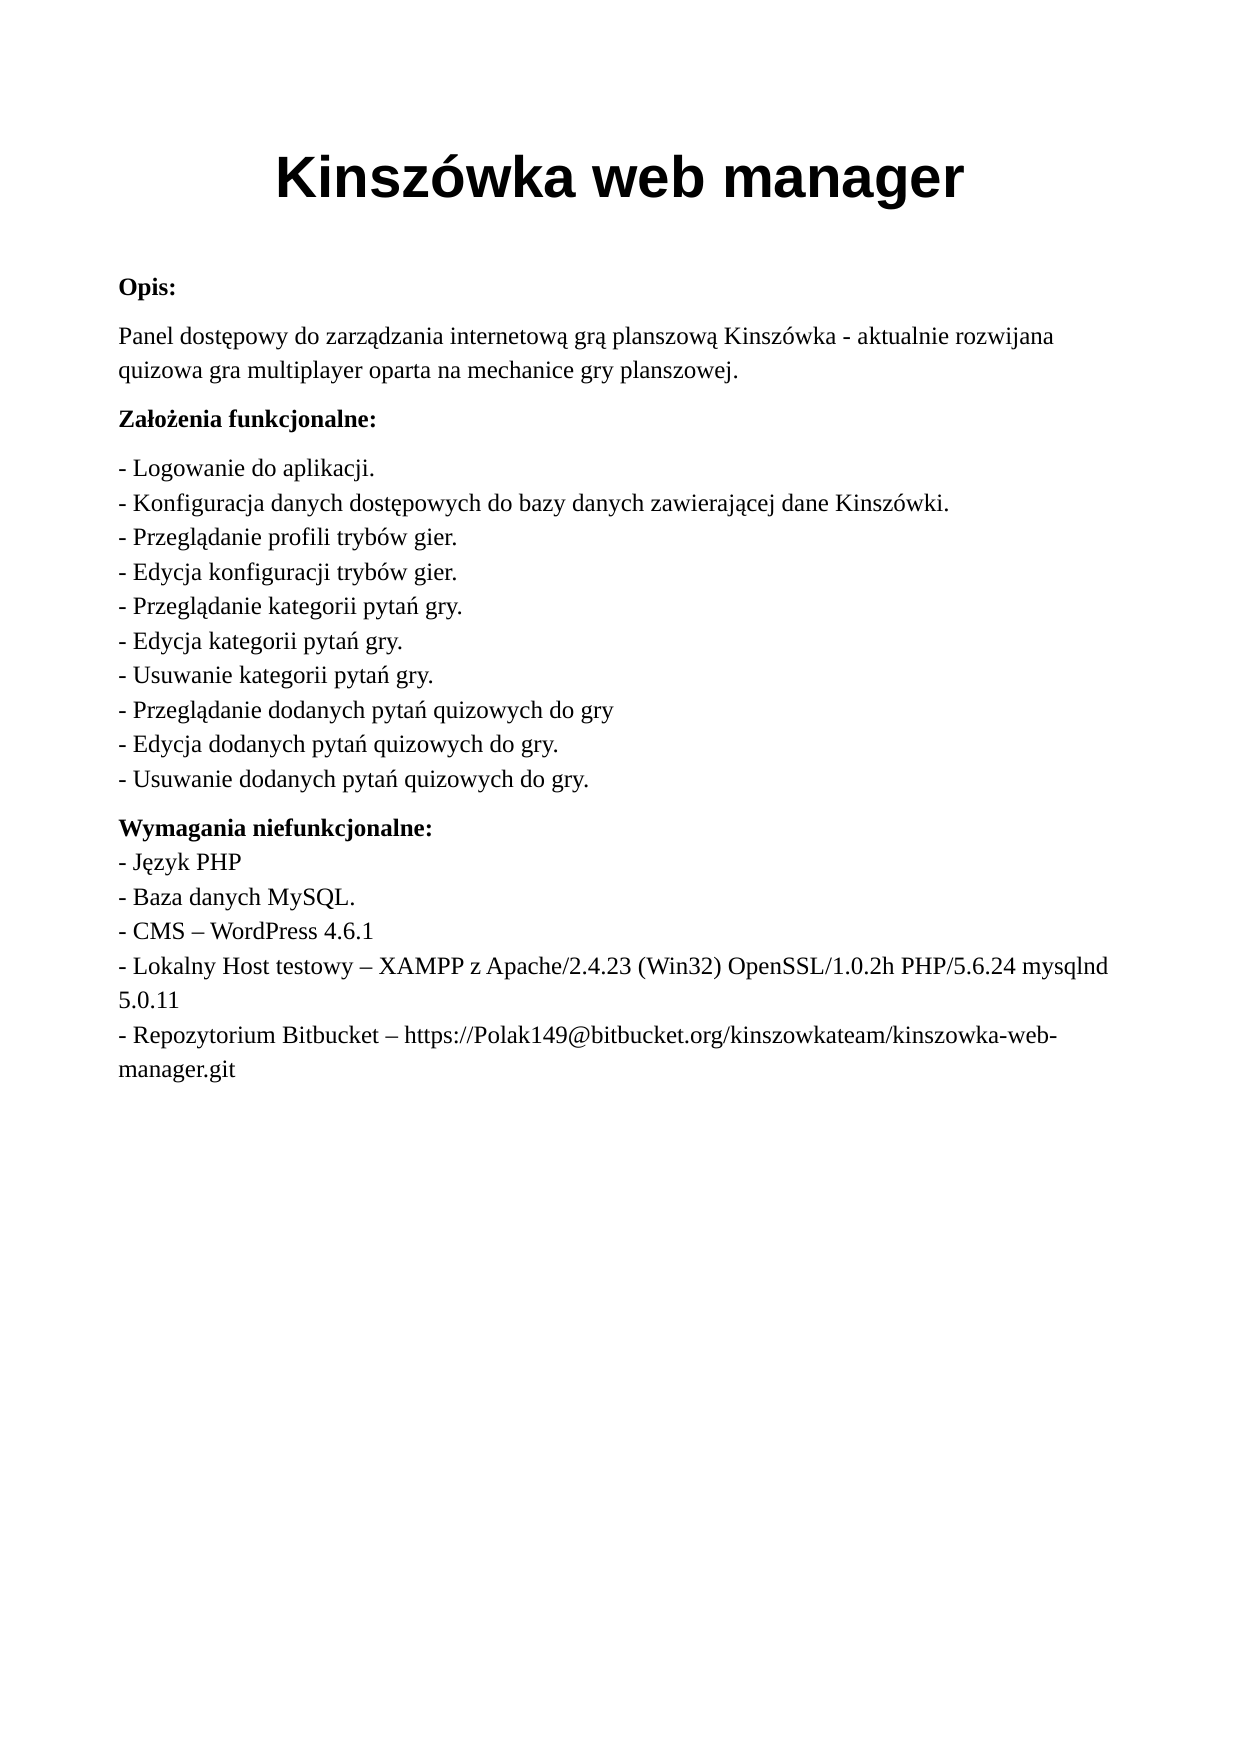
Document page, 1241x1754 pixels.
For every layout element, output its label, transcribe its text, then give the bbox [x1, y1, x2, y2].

text Założenia funkcjonalne: [118, 404, 1122, 433]
text Opis: [118, 272, 1122, 301]
text Wymagania niefunkcjonalne: - Język PHP - Baza danych MySQL. - CMS – WordPress 4.6.1 - Lokalny Host testowy – XAMPP z Apache/2.4.23 (Win32) OpenSSL/1.0.2h PHP/5.6.24 mysqlnd 5.0.11 - Repozytorium Bitbucket – https://Polak149@bitbucket.org/kinszowkateam/kinszowka-web-manager.git [118, 813, 1122, 1083]
text - Logowanie do aplikacji. - Konfiguracja danych dostępowych do bazy danych zawierającej dane Kinszówki. - Przeglądanie profili trybów gier. - Edycja konfiguracji trybów gier. - Przeglądanie kategorii pytań gry. - Edycja kategorii pytań gry. - Usuwanie kategorii pytań gry. - Przeglądanie dodanych pytań quizowych do gry - Edycja dodanych pytań quizowych do gry. - Usuwanie dodanych pytań quizowych do gry. [118, 453, 1122, 792]
text Panel dostępowy do zarządzania internetową grą planszową Kinszówka - aktualnie rozwijana quizowa gra multiplayer oparta na mechanice gry planszowej. [118, 321, 1122, 384]
title Kinszówka web manager [118, 143, 1122, 210]
